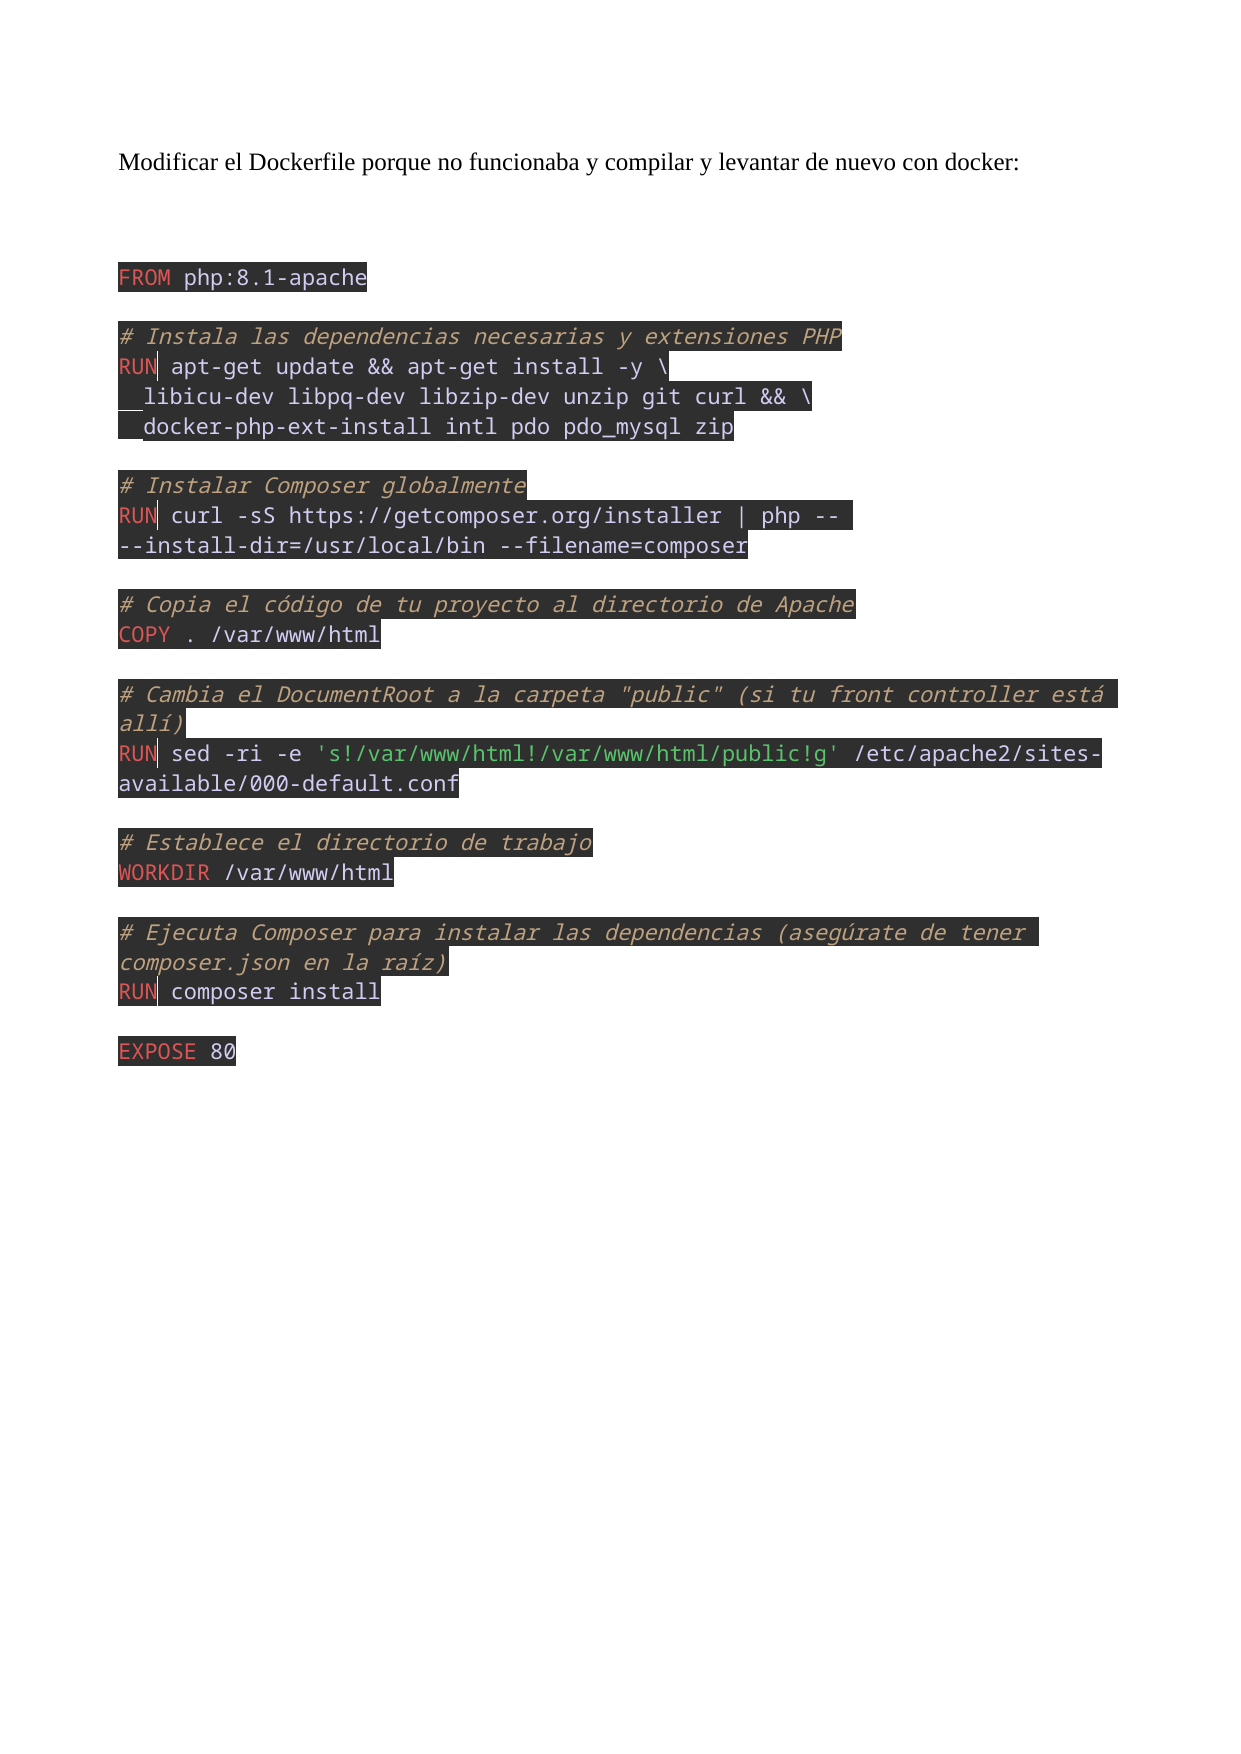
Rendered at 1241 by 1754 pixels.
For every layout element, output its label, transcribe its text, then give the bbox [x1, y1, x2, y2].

text RUN curl -sS https://getcomposer.org/installer | php -- --install-dir=/usr/local/bin --filename=composer [118, 500, 1122, 559]
text Modificar el Dockerfile porque no funcionaba y compilar y levantar de nuevo con docker: [118, 147, 1122, 176]
text RUN sed -ri -e 's!/var/www/html!/var/www/html/public!g' /etc/apache2/sites-available/000-default.conf [118, 738, 1122, 798]
text # Copia el código de tu proyecto al directorio de Apache [118, 589, 1122, 619]
text FROM php:8.1-apache [118, 262, 1122, 292]
text RUN composer install [118, 976, 1122, 1006]
text # Ejecuta Composer para instalar las dependencias (asegúrate de tener composer.json en la raíz) [118, 917, 1122, 976]
text COPY . /var/www/html [118, 619, 1122, 649]
text docker-php-ext-install intl pdo pdo_mysql zip [118, 411, 1122, 441]
text RUN apt-get update && apt-get install -y \ [118, 351, 1122, 381]
text # Instala las dependencias necesarias y extensiones PHP [118, 321, 1122, 351]
text # Cambia el DocumentRoot a la carpeta "public" (si tu front controller está allí) [118, 678, 1122, 738]
text WORKDIR /var/www/html [118, 857, 1122, 887]
text # Instalar Composer globalmente [118, 470, 1122, 500]
text libicu-dev libpq-dev libzip-dev unzip git curl && \ [118, 381, 1122, 411]
text EXPOSE 80 [118, 1036, 1122, 1066]
text # Establece el directorio de trabajo [118, 827, 1122, 857]
